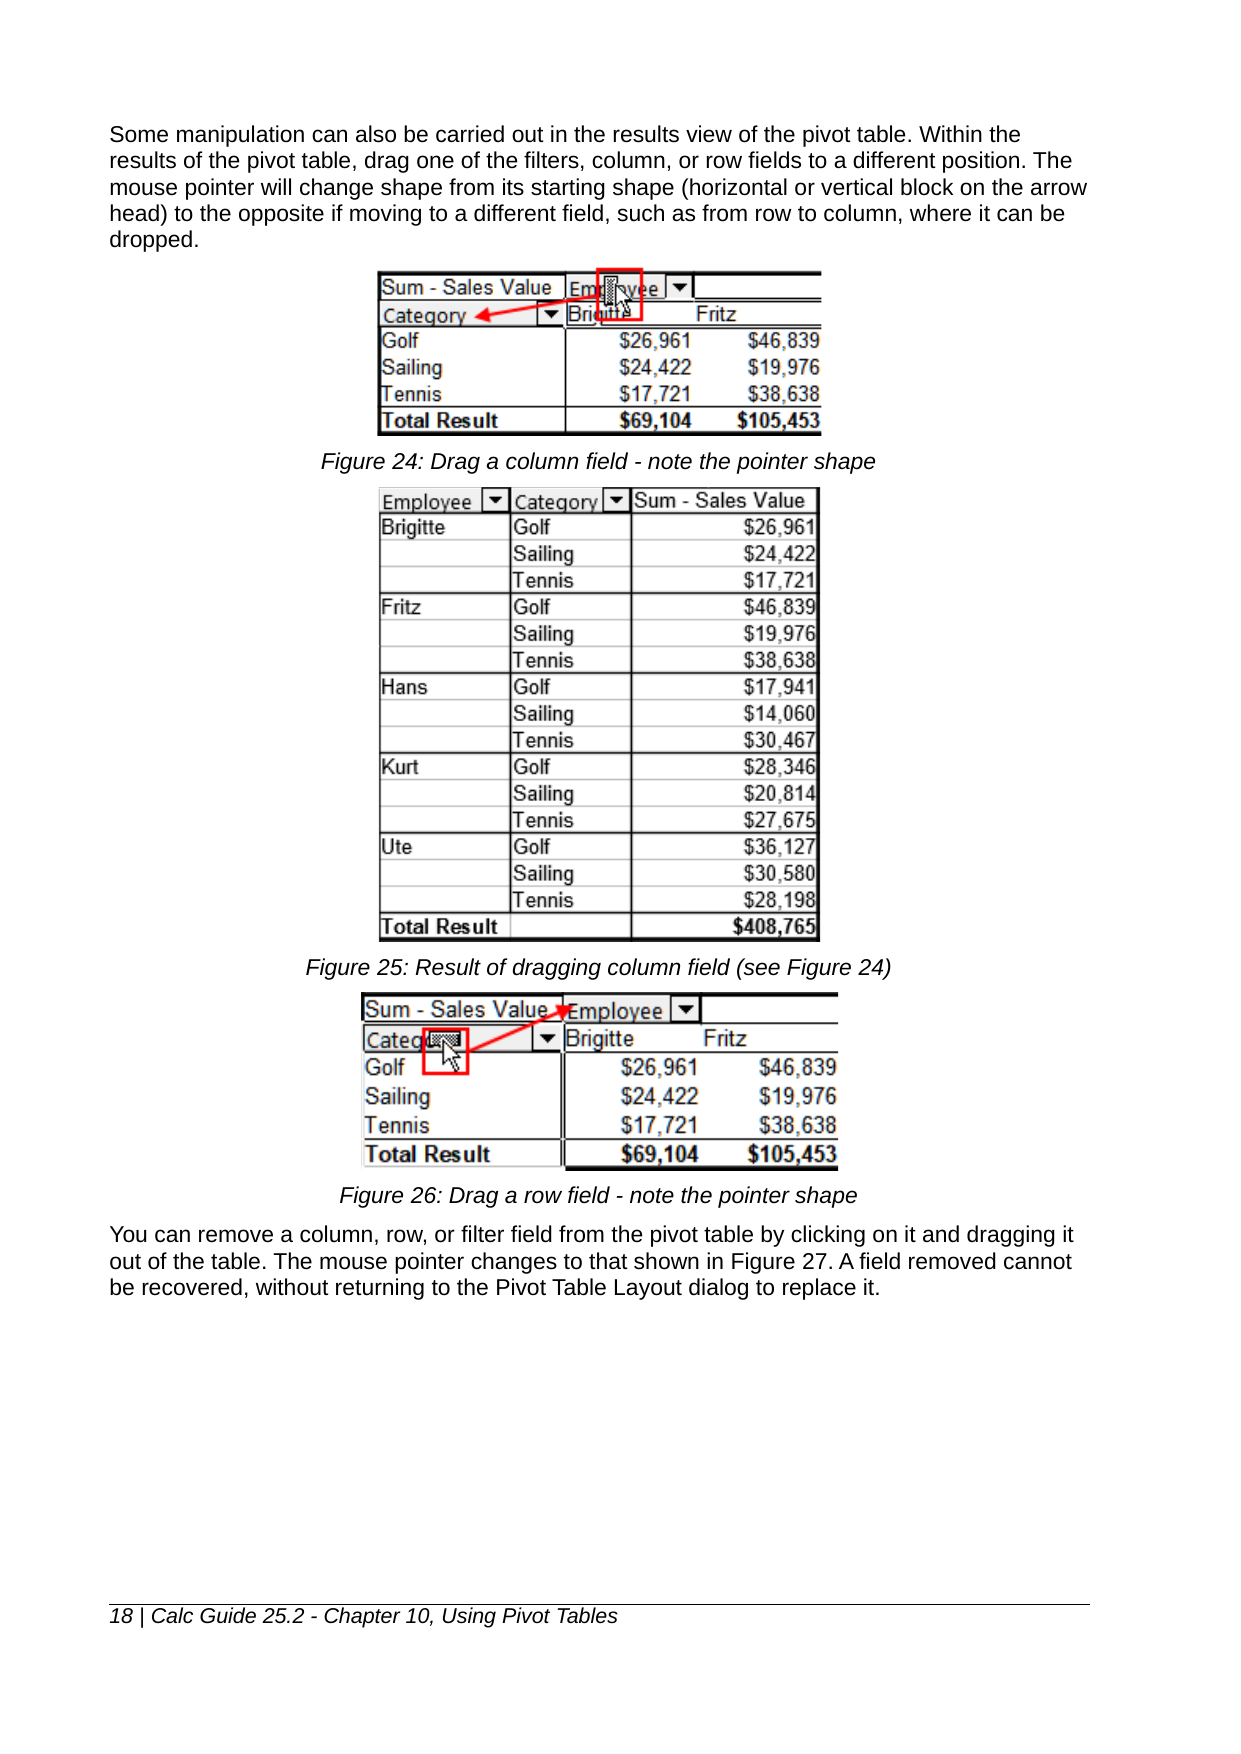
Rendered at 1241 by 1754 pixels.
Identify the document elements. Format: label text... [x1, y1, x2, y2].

text Figure 25: Result of dragging column field (see Figure 24) [305, 954, 894, 981]
text Figure 26: Drag a row field - note the pointer shape [339, 1182, 860, 1209]
picture [378, 487, 821, 942]
text Figure 24: Drag a column field - note the pointer shape [321, 448, 878, 475]
text You can remove a column, row, or filter field from the pivot table by clicking on it and dragging it out of the table. The mouse pointer changes to that shown in Figure 27. A field removed cannot be recovered, without returning to the Pivot Table Layout dialog to replace it. [109, 1221, 1090, 1300]
picture [377, 265, 822, 436]
picture [361, 992, 839, 1171]
text Some manipulation can also be carried out in the results view of the pivot table. Within the results of the pivot table, drag one of the filters, column, or row fields to a different position. The mouse pointer will change shape from its starting shape (horizontal or vertical block on the arrow head) to the opposite if moving to a different field, such as from row to column, where it can be dropped. [109, 121, 1090, 253]
